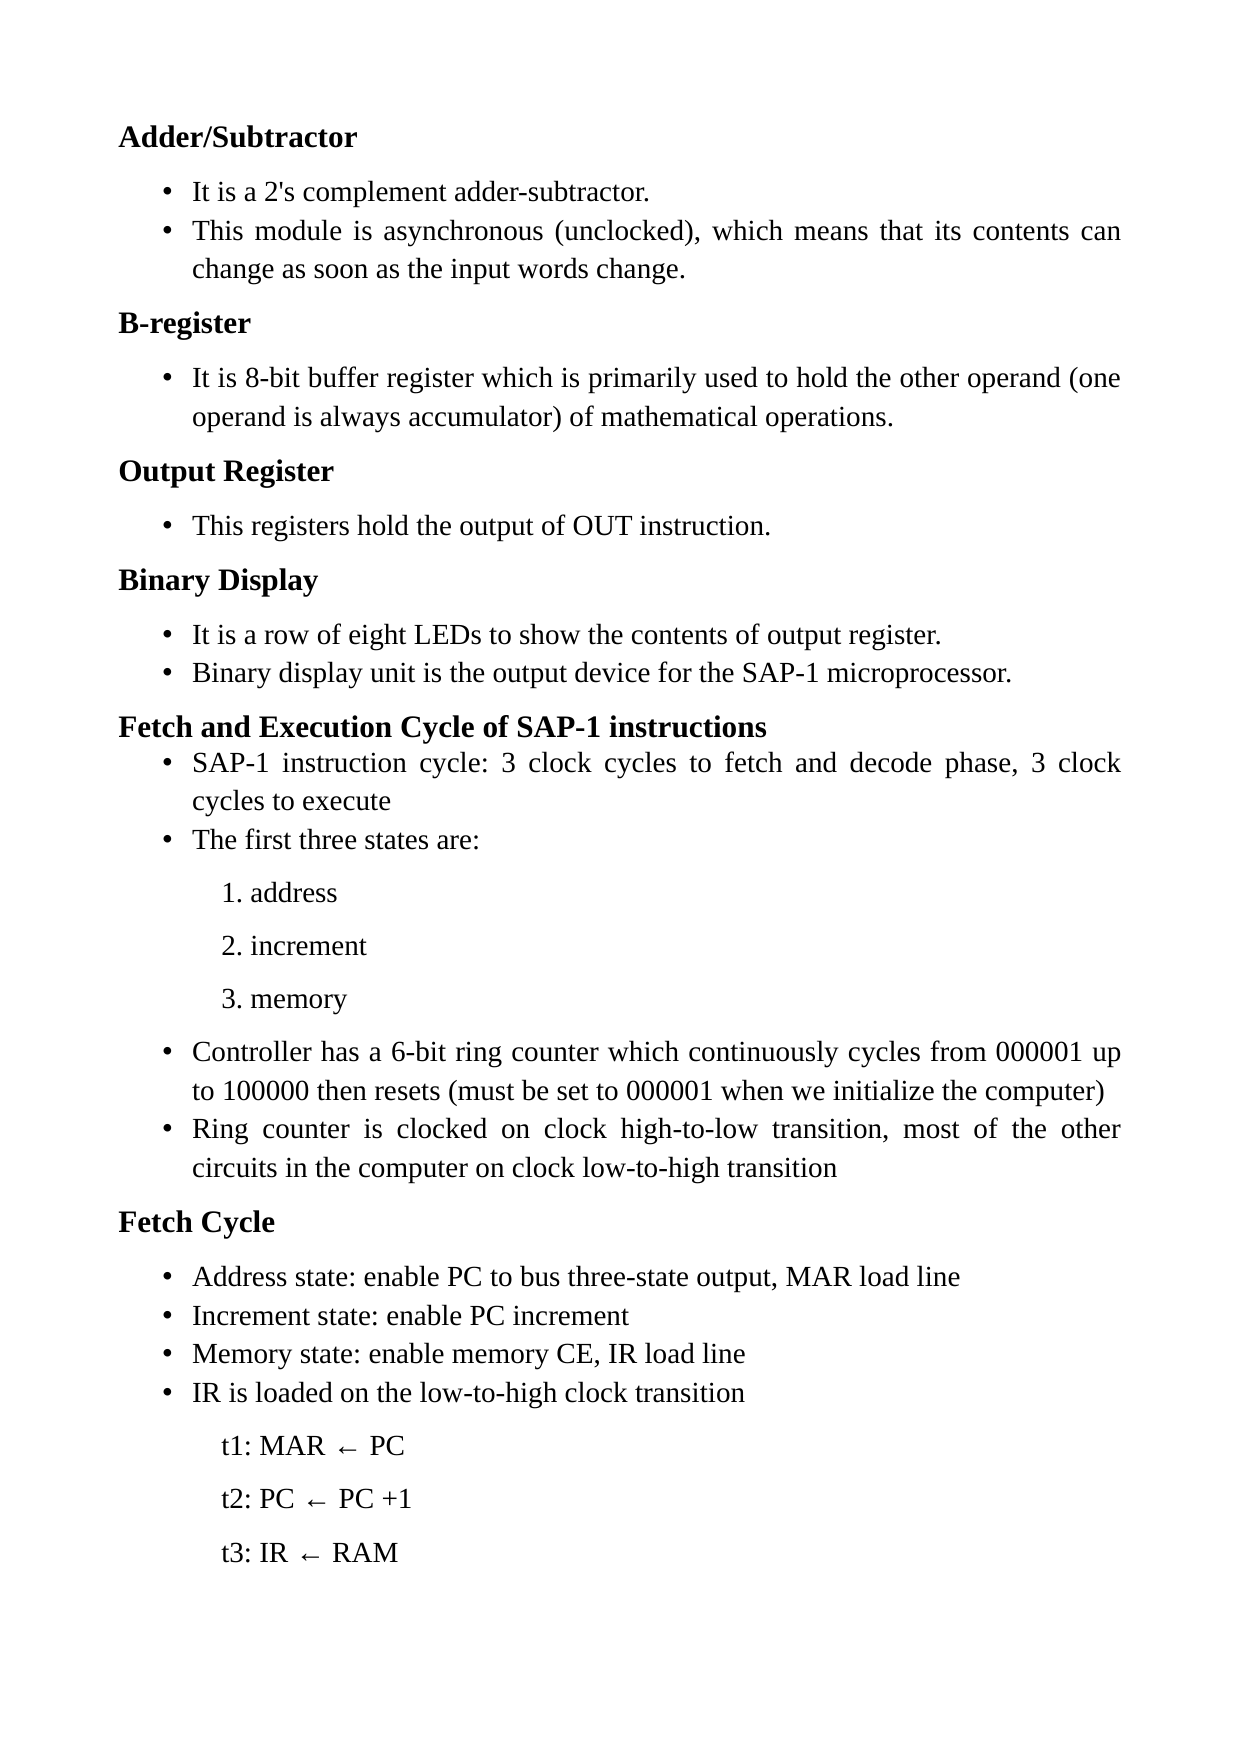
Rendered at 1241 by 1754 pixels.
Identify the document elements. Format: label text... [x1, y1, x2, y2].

text B-register [118, 304, 1122, 340]
list t2: PC ← PC +1 [162, 1482, 1122, 1515]
list Increment state: enable PC increment [162, 1298, 1122, 1332]
list Binary display unit is the output device for the SAP-1 microprocessor. [162, 656, 1122, 689]
list t3: IR ← RAM [162, 1535, 1122, 1568]
list Address state: enable PC to bus three-state output, MAR load line [162, 1259, 1122, 1293]
list This module is asynchronous (unclocked), which means that its contents can change as soon as the input words change. [162, 213, 1122, 285]
list t1: MAR ← PC [162, 1428, 1122, 1462]
list It is a row of eight LEDs to show the contents of output register. [162, 617, 1122, 651]
list 3. memory [162, 981, 1122, 1015]
list It is 8-bit buffer register which is primarily used to hold the other operand (one operand is always accumulator) of mathematical operations. [162, 360, 1122, 432]
list 1. address [162, 875, 1122, 909]
list SAP-1 instruction cycle: 3 clock cycles to fetch and decode phase, 3 clock cycles to execute [162, 745, 1122, 817]
list Memory state: enable memory CE, IR load line [162, 1337, 1122, 1370]
list The first three states are: [162, 822, 1122, 856]
list IR is loaded on the low-to-high clock transition [162, 1375, 1122, 1409]
text Adder/Subtractor [118, 118, 1122, 154]
list Ring counter is clocked on clock high-to-low transition, most of the other circuits in the computer on clock low-to-high transition [162, 1112, 1122, 1184]
text Binary Display [118, 561, 1122, 597]
list Controller has a 6-bit ring counter which continuously cycles from 000001 up to 100000 then resets (must be set to 000001 when we initialize the computer) [162, 1034, 1122, 1107]
text Fetch and Execution Cycle of SAP-1 instructions [118, 709, 1122, 745]
text Fetch Cycle [118, 1203, 1122, 1239]
text Output Register [118, 452, 1122, 488]
list 2. increment [162, 928, 1122, 962]
list It is a 2's complement adder-subtractor. [162, 174, 1122, 208]
list This registers hold the output of OUT instruction. [162, 508, 1122, 541]
